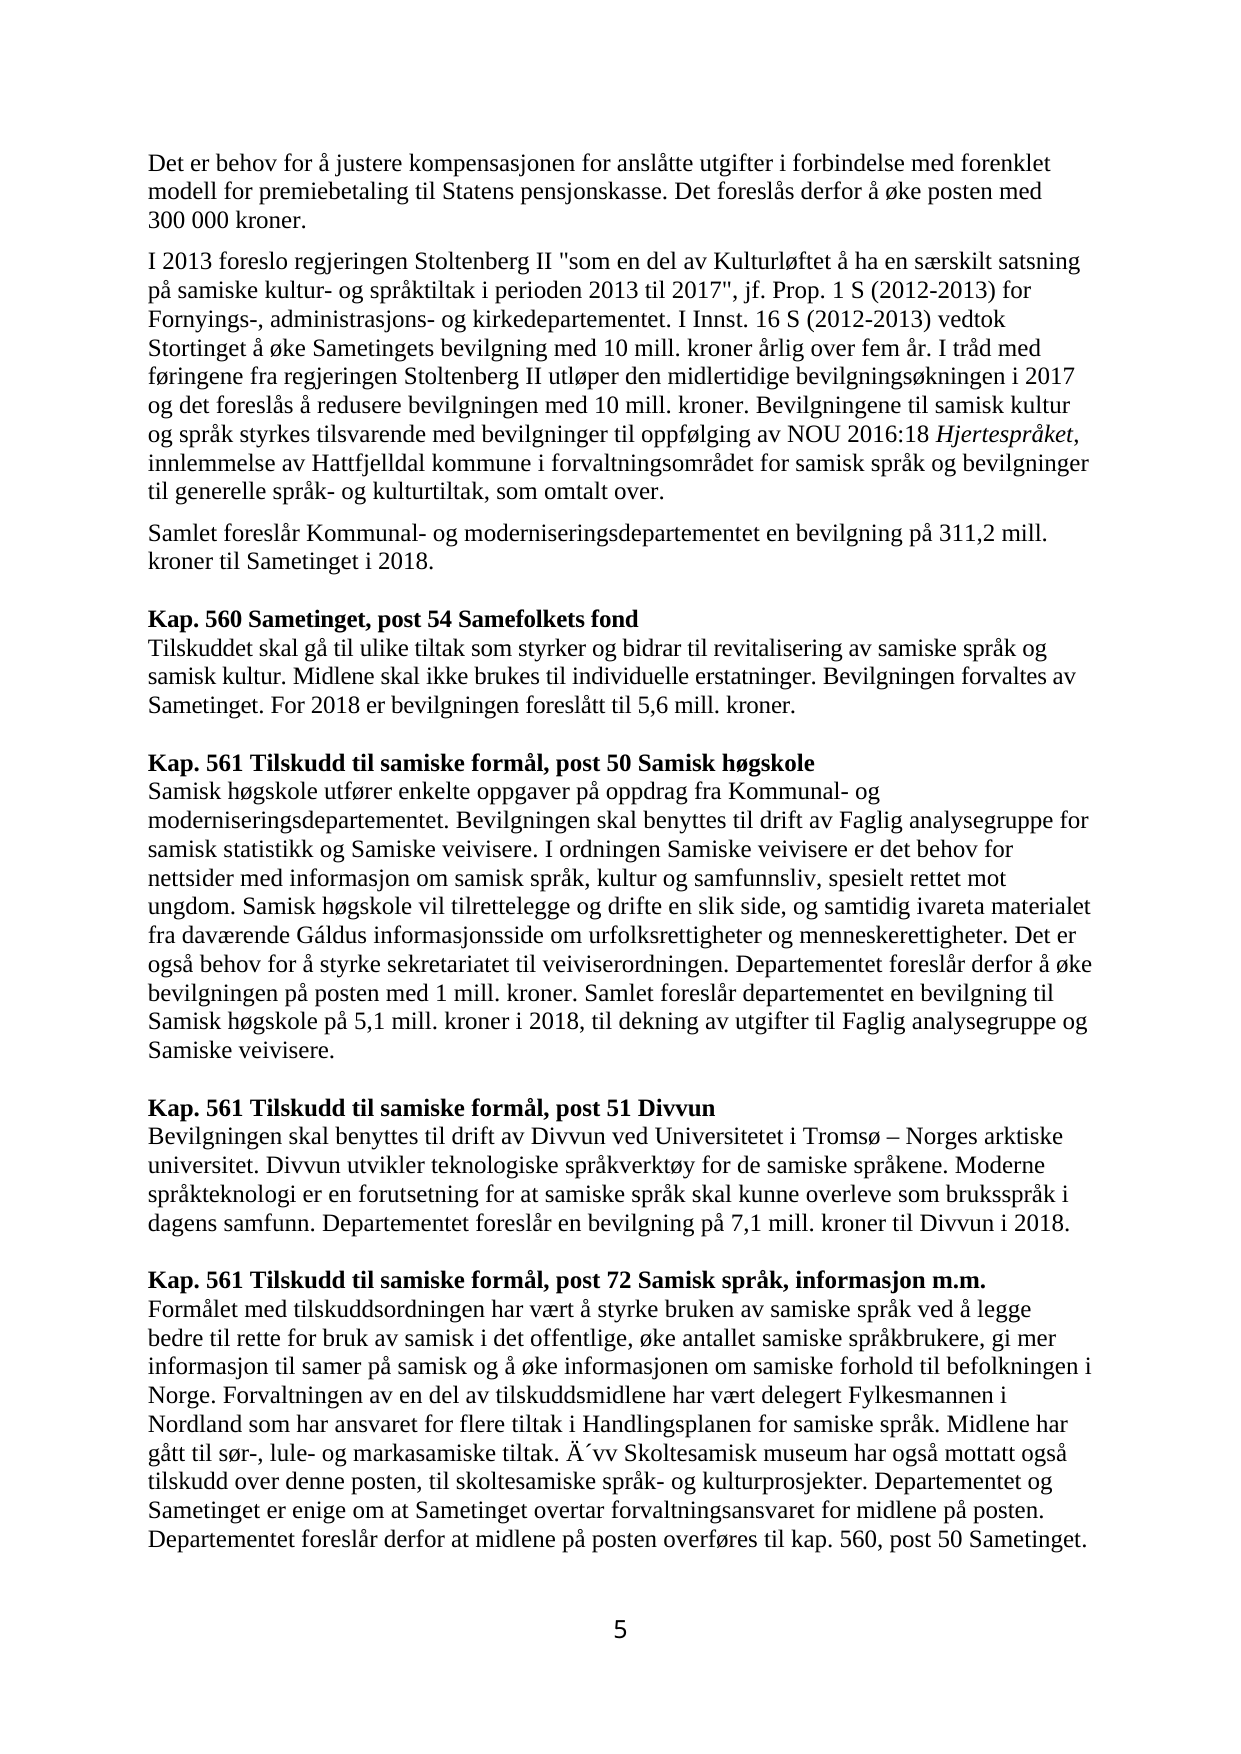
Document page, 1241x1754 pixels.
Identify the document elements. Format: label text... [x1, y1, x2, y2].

text Det er behov for å justere kompensasjonen for anslåtte utgifter i forbindelse med forenklet modell for premiebetaling til Statens pensjonskasse. Det foreslås derfor å øke posten med 300 000 kroner. [148, 148, 1093, 234]
text I 2013 foreslo regjeringen Stoltenberg II "som en del av Kulturløftet å ha en særskilt satsning på samiske kultur- og språktiltak i perioden 2013 til 2017", jf. Prop. 1 S (2012-2013) for Fornyings-, administrasjons- og kirkedepartementet. I Innst. 16 S (2012-2013) vedtok Stortinget å øke Sametingets bevilgning med 10 mill. kroner årlig over fem år. I tråd med føringene fra regjeringen Stoltenberg II utløper den midlertidige bevilgningsøkningen i 2017 og det foreslås å redusere bevilgningen med 10 mill. kroner. Bevilgningene til samisk kultur og språk styrkes tilsvarende med bevilgninger til oppfølging av NOU 2016:18 Hjertespråket, innlemmelse av Hattfjelldal kommune i forvaltningsområdet for samisk språk og bevilgninger til generelle språk- og kulturtiltak, som omtalt over. [148, 246, 1093, 505]
text Samlet foreslår Kommunal- og moderniseringsdepartementet en bevilgning på 311,2 mill. kroner til Sametinget i 2018. [148, 518, 1093, 575]
text Kap. 561 Tilskudd til samiske formål, post 51 Divvun Bevilgningen skal benyttes til drift av Divvun ved Universitetet i Tromsø – Norges arktiske universitet. Divvun utvikler teknologiske språkverktøy for de samiske språkene. Moderne språkteknologi er en forutsetning for at samiske språk skal kunne overleve som bruksspråk i dagens samfunn. Departementet foreslår en bevilgning på 7,1 mill. kroner til Divvun i 2018. [148, 1093, 1093, 1236]
text Kap. 561 Tilskudd til samiske formål, post 72 Samisk språk, informasjon m.m. Formålet med tilskuddsordningen har vært å styrke bruken av samiske språk ved å legge bedre til rette for bruk av samisk i det offentlige, øke antallet samiske språkbrukere, gi mer informasjon til samer på samisk og å øke informasjonen om samiske forhold til befolkningen i Norge. Forvaltningen av en del av tilskuddsmidlene har vært delegert Fylkesmannen i Nordland som har ansvaret for flere tiltak i Handlingsplanen for samiske språk. Midlene har gått til sør-, lule- og markasamiske tiltak. Ä´vv Skoltesamisk museum har også mottatt også tilskudd over denne posten, til skoltesamiske språk- og kulturprosjekter. Departementet og Sametinget er enige om at Sametinget overtar forvaltningsansvaret for midlene på posten. Departementet foreslår derfor at midlene på posten overføres til kap. 560, post 50 Sametinget. [148, 1265, 1093, 1553]
text Kap. 561 Tilskudd til samiske formål, post 50 Samisk høgskole Samisk høgskole utfører enkelte oppgaver på oppdrag fra Kommunal- og moderniseringsdepartementet. Bevilgningen skal benyttes til drift av Faglig analysegruppe for samisk statistikk og Samiske veivisere. I ordningen Samiske veivisere er det behov for nettsider med informasjon om samisk språk, kultur og samfunnsliv, spesielt rettet mot ungdom. Samisk høgskole vil tilrettelegge og drifte en slik side, og samtidig ivareta materialet fra daværende Gáldus informasjonsside om urfolksrettigheter og menneskerettigheter. Det er også behov for å styrke sekretariatet til veiviserordningen. Departementet foreslår derfor å øke bevilgningen på posten med 1 mill. kroner. Samlet foreslår departementet en bevilgning til Samisk høgskole på 5,1 mill. kroner i 2018, til dekning av utgifter til Faglig analysegruppe og Samiske veivisere. [148, 748, 1093, 1064]
text Kap. 560 Sametinget, post 54 Samefolkets fond Tilskuddet skal gå til ulike tiltak som styrker og bidrar til revitalisering av samiske språk og samisk kultur. Midlene skal ikke brukes til individuelle erstatninger. Bevilgningen forvaltes av Sametinget. For 2018 er be­vilgningen foreslått til 5,6 mill. kroner. [148, 604, 1093, 719]
